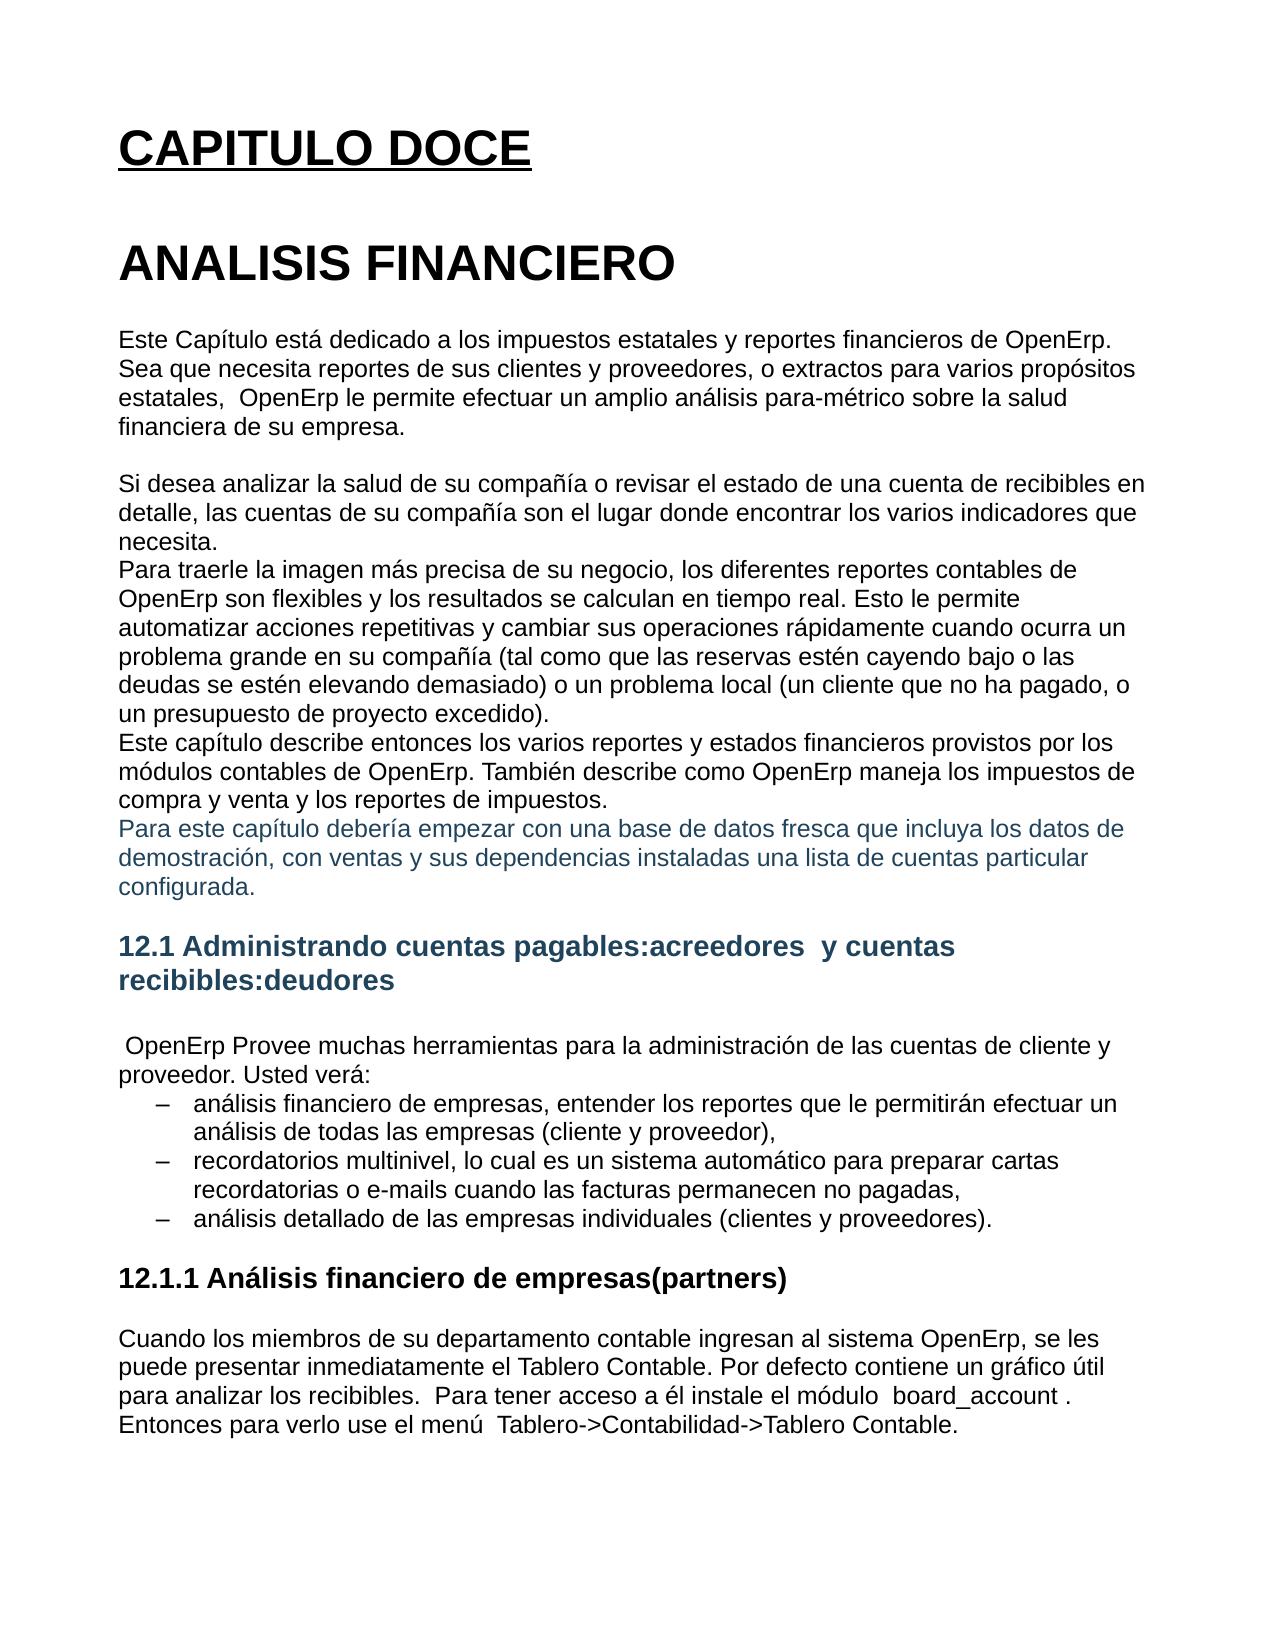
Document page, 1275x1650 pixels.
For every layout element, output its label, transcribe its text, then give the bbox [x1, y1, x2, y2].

text ANALISIS FINANCIERO [118, 233, 1157, 291]
text Para este capítulo debería empezar con una base de datos fresca que incluya los datos de demostración, con ventas y sus dependencias instaladas una lista de cuentas particular configurada. [118, 814, 1157, 900]
text Este capítulo describe entonces los varios reportes y estados financieros provistos por los módulos contables de OpenErp. También describe como OpenErp maneja los impuestos de compra y venta y los reportes de impuestos. [118, 728, 1157, 814]
text Cuando los miembros de su departamento contable ingresan al sistema OpenErp, se les puede presentar inmediatamente el Tablero Contable. Por defecto contiene un gráfico útil para analizar los recibibles. Para tener acceso a él instale el módulo board_account . Entonces para verlo use el menú Tablero->Contabilidad->Tablero Contable. [118, 1324, 1157, 1439]
text Si desea analizar la salud de su compañía o revisar el estado de una cuenta de recibibles en detalle, las cuentas de su compañía son el lugar donde encontrar los varios indicadores que necesita. [118, 469, 1157, 555]
text Este Capítulo está dedicado a los impuestos estatales y reportes financieros de OpenErp. Sea que necesita reportes de sus clientes y proveedores, o extractos para varios propósitos estatales, OpenErp le permite efectuar un amplio análisis para-métrico sobre la salud financiera de su empresa. [118, 325, 1157, 440]
text CAPITULO DOCE [118, 118, 1157, 176]
list análisis detallado de las empresas individuales (clientes y proveedores). [156, 1204, 1157, 1233]
list recordatorios multinivel, lo cual es un sistema automático para preparar cartas recordatorias o e-mails cuando las facturas permanecen no pagadas, [156, 1146, 1157, 1204]
text OpenErp Provee muchas herramientas para la administración de las cuentas de cliente y proveedor. Usted verá: [118, 1031, 1157, 1088]
list análisis financiero de empresas, entender los reportes que le permitirán efectuar un análisis de todas las empresas (cliente y proveedor), [156, 1088, 1157, 1146]
text 12.1 Administrando cuentas pagables:acreedores y cuentas recibibles:deudores [118, 929, 1157, 996]
text 12.1.1 Análisis financiero de empresas(partners) [118, 1261, 1157, 1295]
text Para traerle la imagen más precisa de su negocio, los diferentes reportes contables de OpenErp son flexibles y los resultados se calculan en tiempo real. Esto le permite automatizar acciones repetitivas y cambiar sus operaciones rápidamente cuando ocurra un problema grande en su compañía (tal como que las reservas estén cayendo bajo o las deudas se estén elevando demasiado) o un problema local (un cliente que no ha pagado, o un presupuesto de proyecto excedido). [118, 555, 1157, 728]
